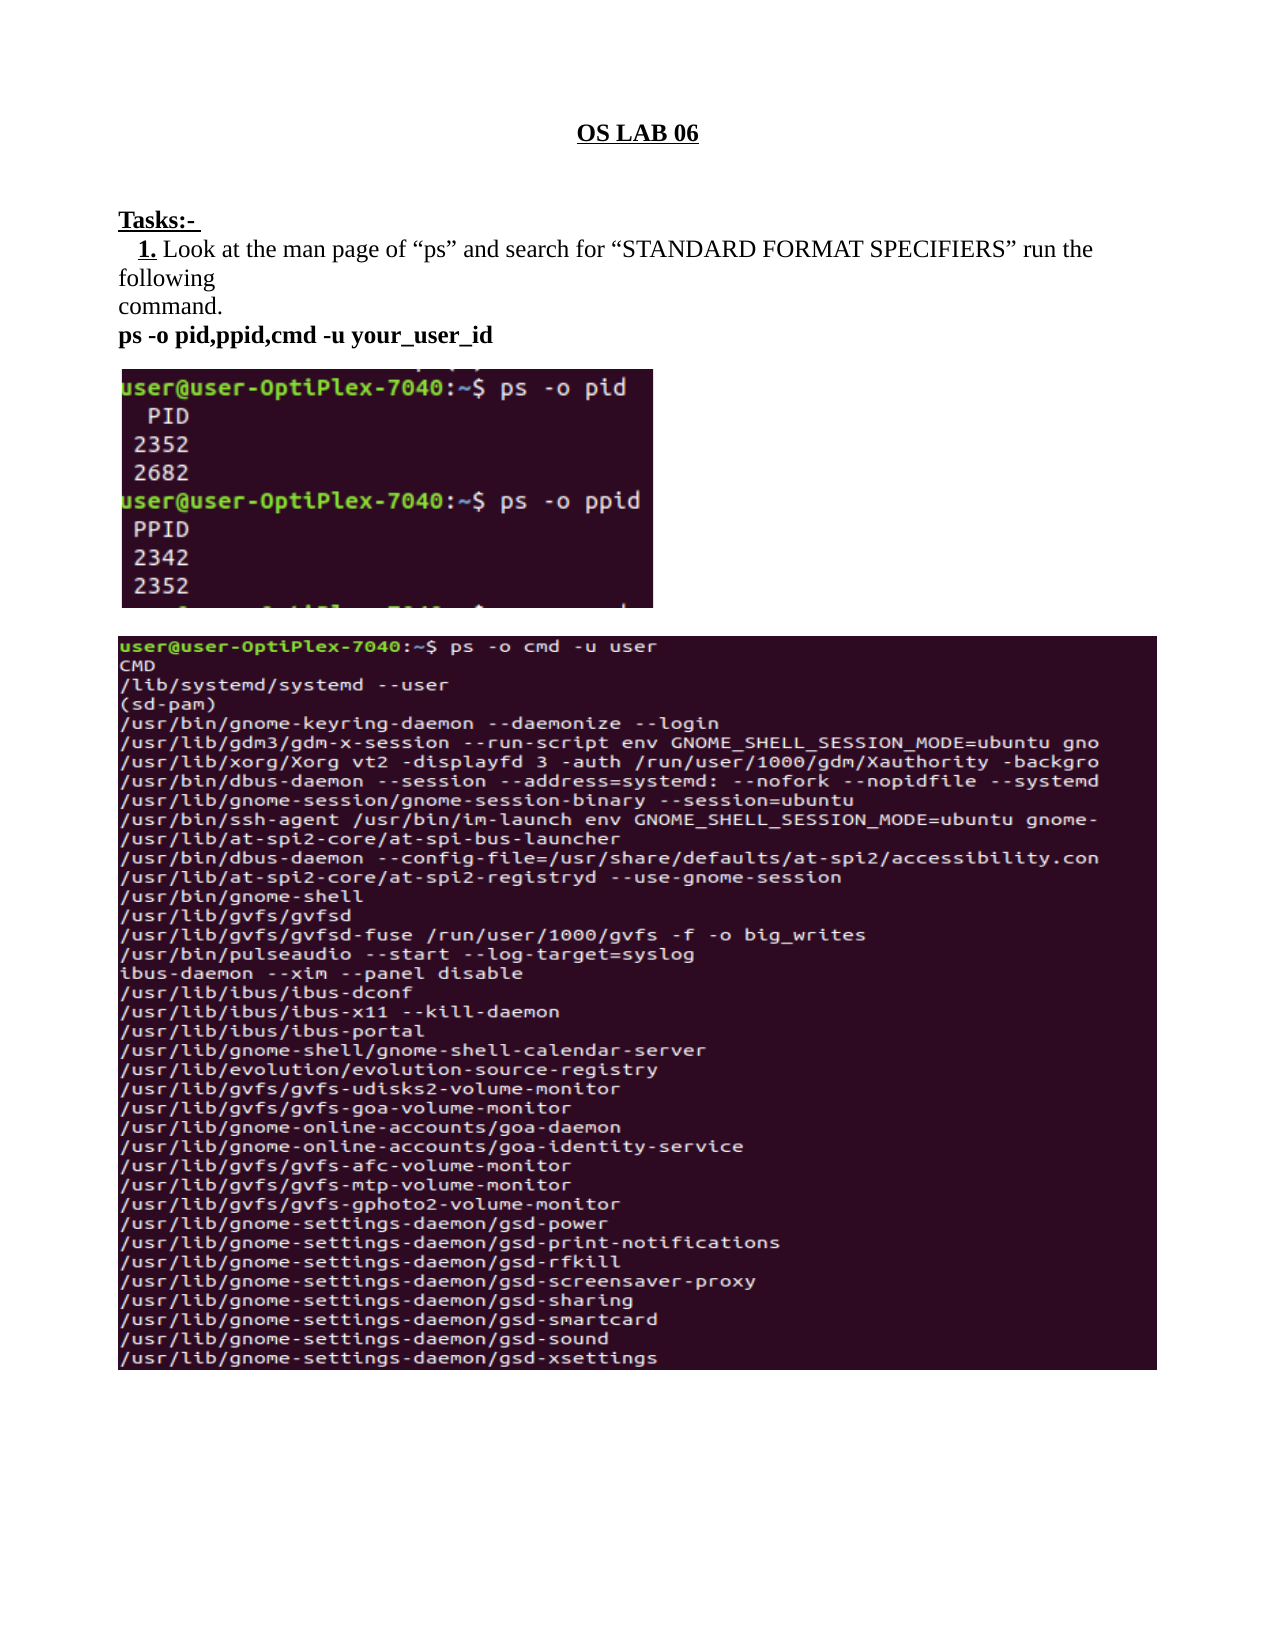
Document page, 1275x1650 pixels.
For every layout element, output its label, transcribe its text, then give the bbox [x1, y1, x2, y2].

picture [121, 369, 654, 608]
text 1. Look at the man page of “ps” and search for “STANDARD FORMAT SPECIFIERS” run the following [118, 234, 1157, 291]
text Tasks:- [118, 205, 1157, 234]
text ps -o pid,ppid,cmd -u your_user_id [118, 320, 1157, 349]
text command. [118, 291, 1157, 320]
picture [118, 636, 1157, 1370]
